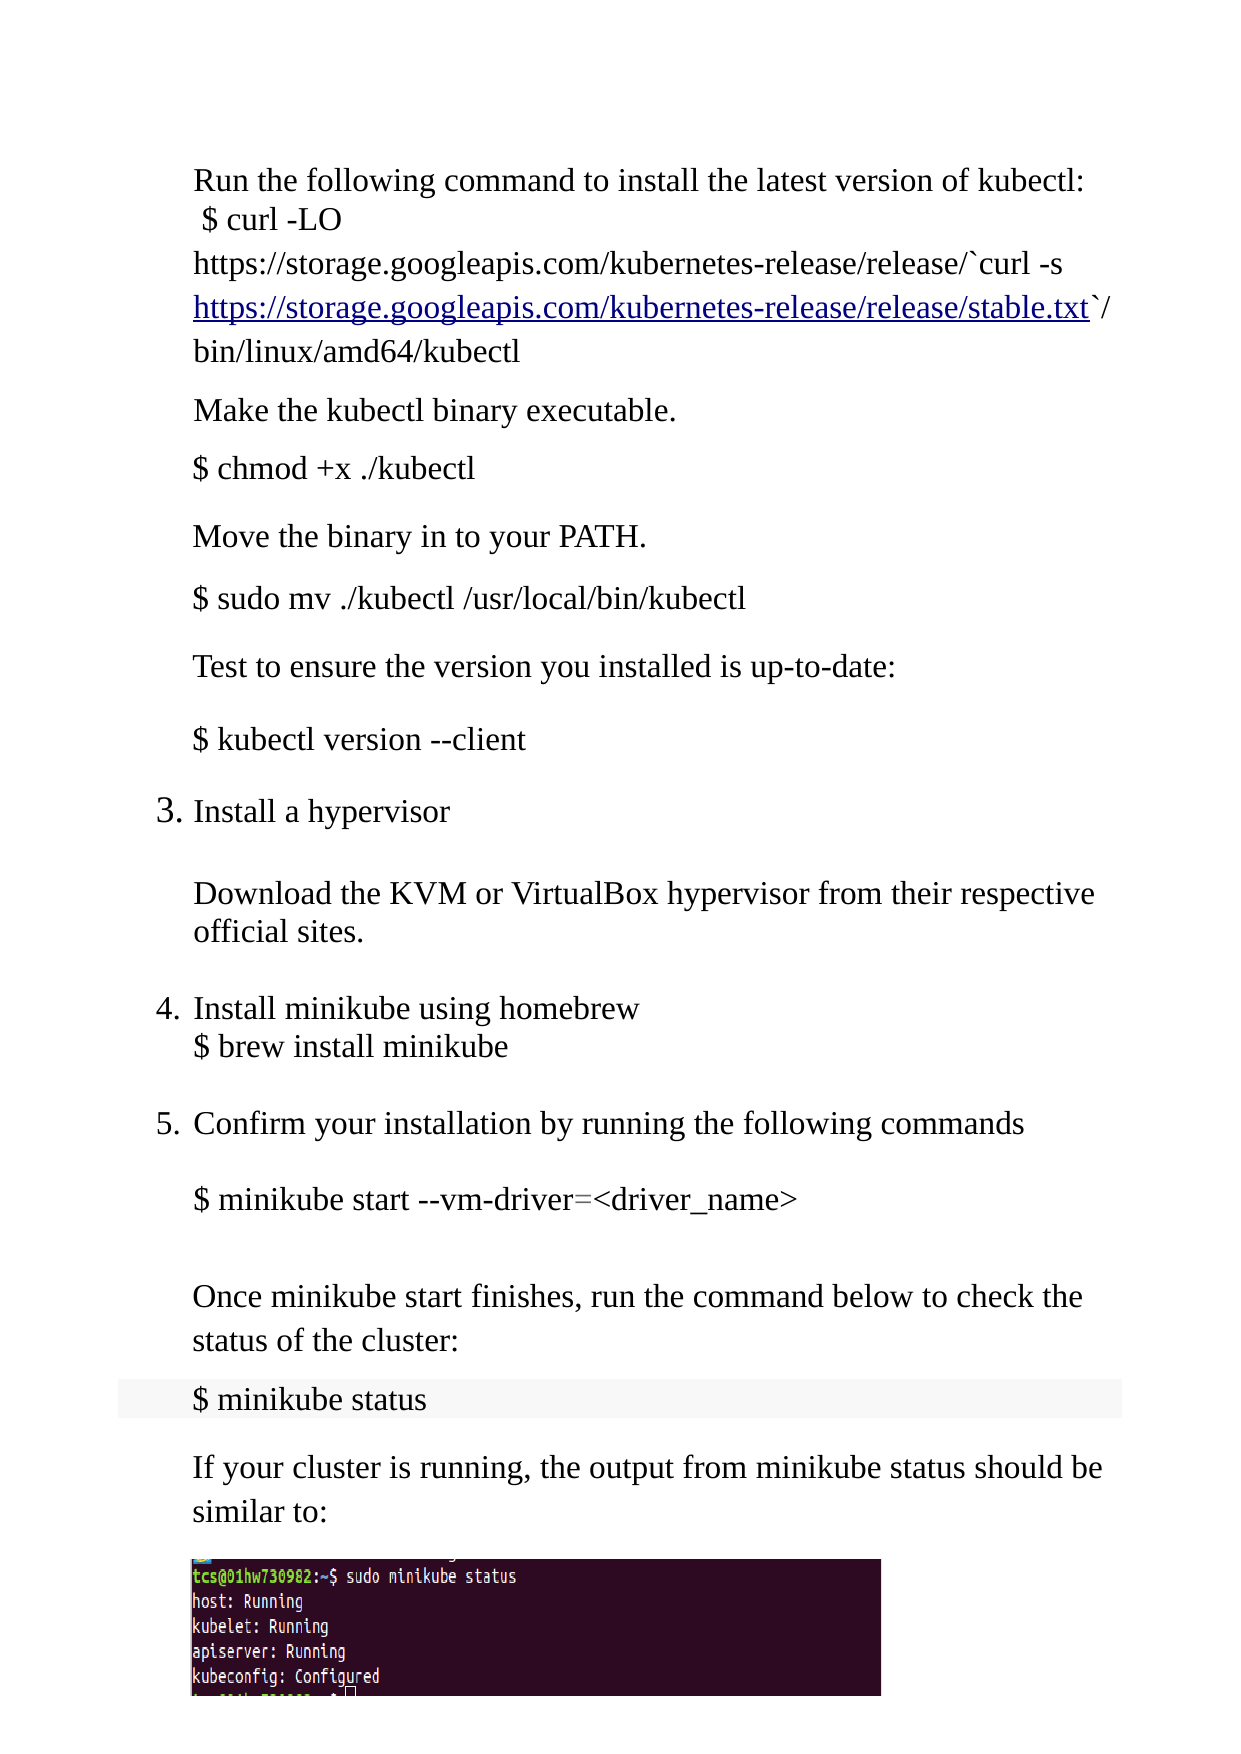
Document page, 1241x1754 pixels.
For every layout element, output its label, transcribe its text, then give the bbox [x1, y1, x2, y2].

list Run the following command to install the latest version of kubectl: [156, 161, 1122, 199]
list Install minikube using homebrew [156, 988, 1122, 1026]
list $ curl -LO https://storage.googleapis.com/kubernetes-release/release/`curl -s https://storage.googleapis.com/kubernetes-release/release/stable.txt`/bin/linux/amd64/kubectl [156, 199, 1122, 369]
text If your cluster is running, the output from minikube status should be similar to: [118, 1447, 1122, 1529]
text $ minikube status [118, 1379, 1122, 1418]
list Confirm your installation by running the following commands [156, 1103, 1122, 1141]
text $ sudo mv ./kubectl /usr/local/bin/kubectl [118, 578, 1122, 617]
list $ minikube start --vm-driver=<driver_name> [156, 1180, 1122, 1218]
list Make the kubectl binary executable. [156, 390, 1122, 428]
picture [190, 1559, 712, 1696]
list Install a hypervisor [156, 787, 1122, 831]
list Download the KVM or VirtualBox hypervisor from their respective official sites. [156, 873, 1122, 950]
text $ chmod +x ./kubectl [118, 448, 1122, 487]
text Move the binary in to your PATH. [118, 516, 1122, 554]
list $ brew install minikube [156, 1026, 1122, 1065]
text Once minikube start finishes, run the command below to check the status of the cluster: [118, 1277, 1122, 1359]
text Test to ensure the version you installed is up-to-date: [118, 646, 1122, 684]
text $ kubectl version --client [118, 719, 1122, 758]
